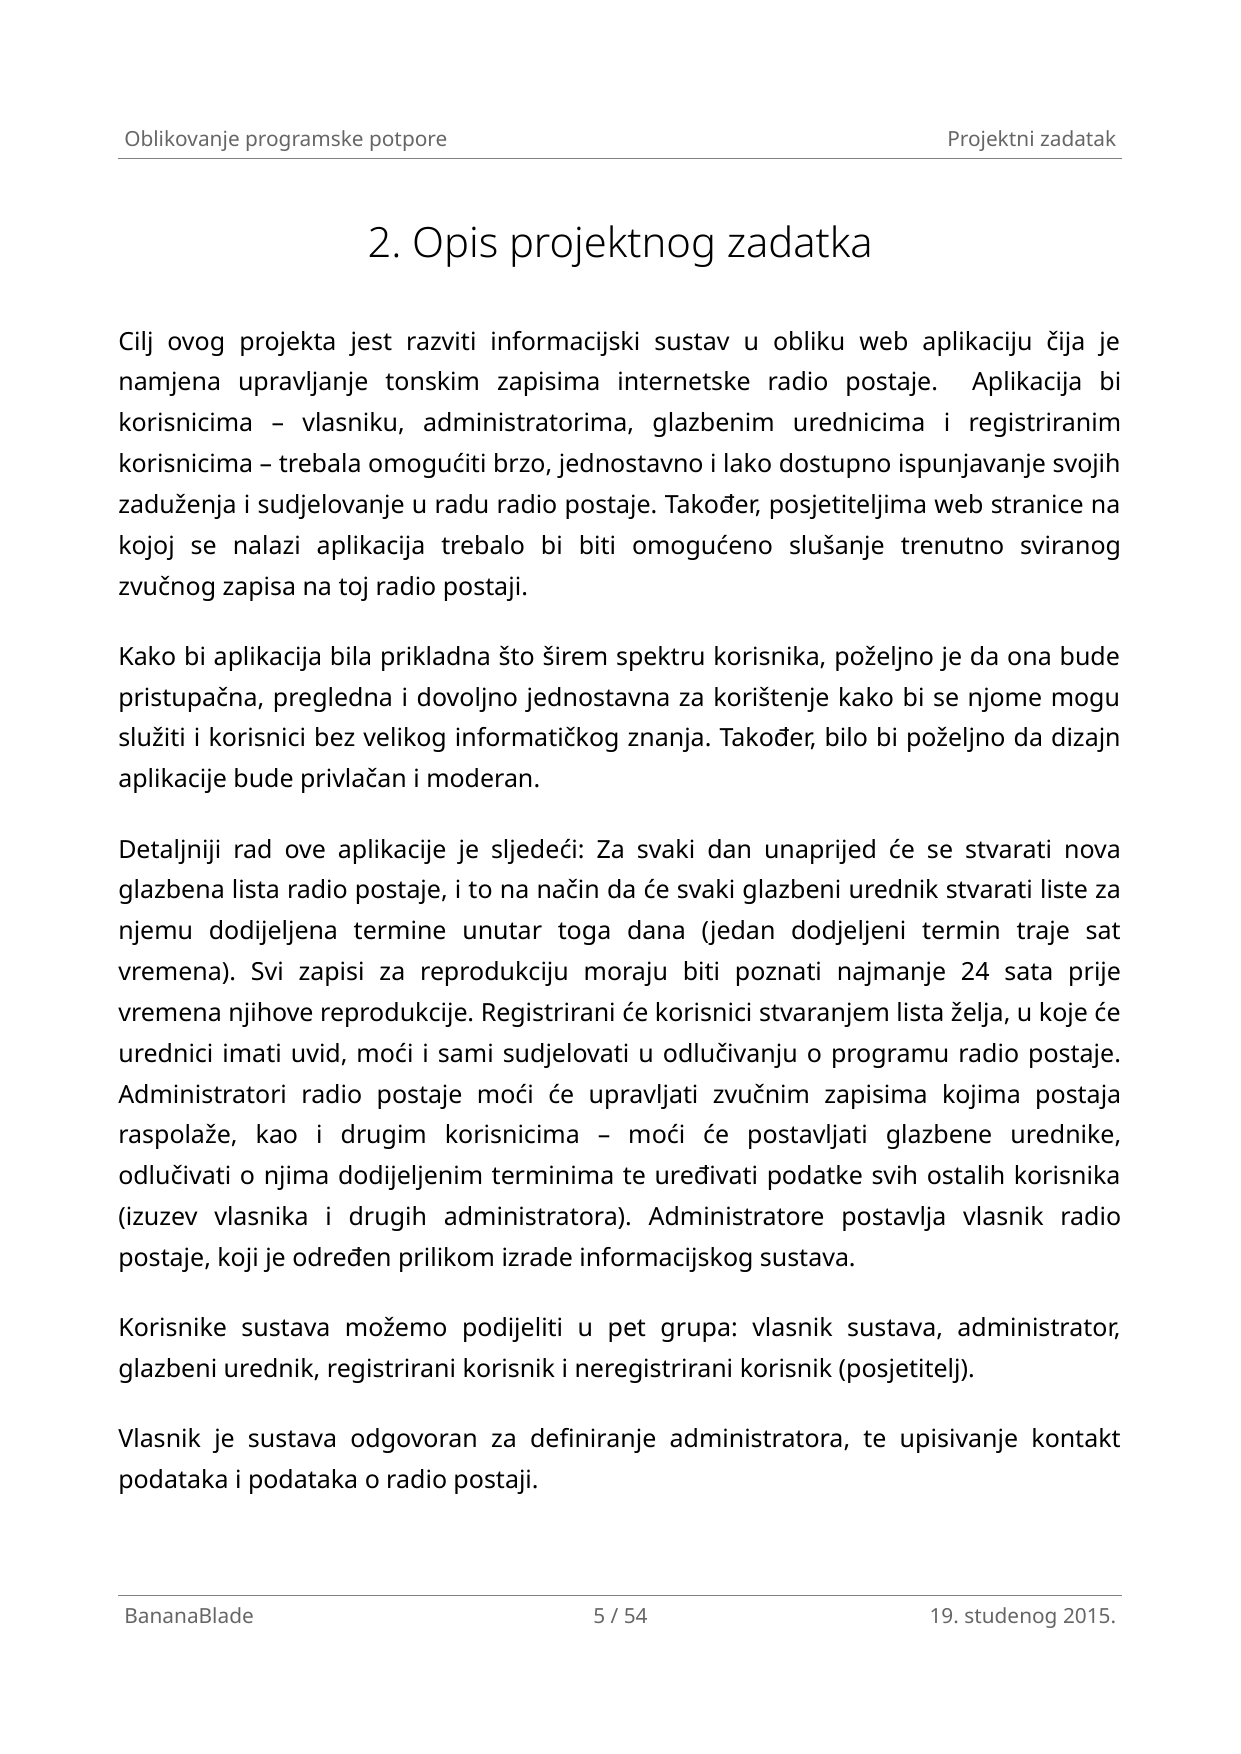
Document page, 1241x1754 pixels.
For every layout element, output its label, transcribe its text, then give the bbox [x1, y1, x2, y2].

text Kako bi aplikacija bila prikladna što širem spektru korisnika, poželjno je da ona bude pristupačna, pregledna i dovoljno jednostavna za korištenje kako bi se njome mogu služiti i korisnici bez velikog informatičkog znanja. Također, bilo bi poželjno da dizajn aplikacije bude privlačan i moderan. [118, 638, 1122, 795]
subtitle 2. Opis projektnog zadatka [118, 213, 1122, 270]
text Vlasnik je sustava odgovoran za definiranje administratora, te upisivanje kontakt podataka i podataka o radio postaji. [118, 1421, 1122, 1496]
text Korisnike sustava možemo podijeliti u pet grupa: vlasnik sustava, administrator, glazbeni urednik, registrirani korisnik i neregistrirani korisnik (posjetitelj). [118, 1310, 1122, 1385]
text Cilj ovog projekta jest razviti informacijski sustav u obliku web aplikaciju čija je namjena upravljanje tonskim zapisima internetske radio postaje. Aplikacija bi korisnicima – vlasniku, administratorima, glazbenim urednicima i registriranim korisnicima – trebala omogućiti brzo, jednostavno i lako dostupno ispunjavanje svojih zaduženja i sudjelovanje u radu radio postaje. Također, posjetiteljima web stranice na kojoj se nalazi aplikacija trebalo bi biti omogućeno slušanje trenutno sviranog zvučnog zapisa na toj radio postaji. [118, 282, 1122, 602]
text Detaljniji rad ove aplikacije je sljedeći: Za svaki dan unaprijed će se stvarati nova glazbena lista radio postaje, i to na način da će svaki glazbeni urednik stvarati liste za njemu dodijeljena termine unutar toga dana (jedan dodjeljeni termin traje sat vremena). Svi zapisi za reprodukciju moraju biti poznati najmanje 24 sata prije vremena njihove reprodukcije. Registrirani će korisnici stvaranjem lista želja, u koje će urednici imati uvid, moći i sami sudjelovati u odlučivanju o programu radio postaje. Administratori radio postaje moći će upravljati zvučnim zapisima kojima postaja raspolaže, kao i drugim korisnicima – moći će postavljati glazbene urednike, odlučivati o njima dodijeljenim terminima te uređivati podatke svih ostalih korisnika (izuzev vlasnika i drugih administratora). Administratore postavlja vlasnik radio postaje, koji je određen prilikom izrade informacijskog sustava. [118, 831, 1122, 1274]
